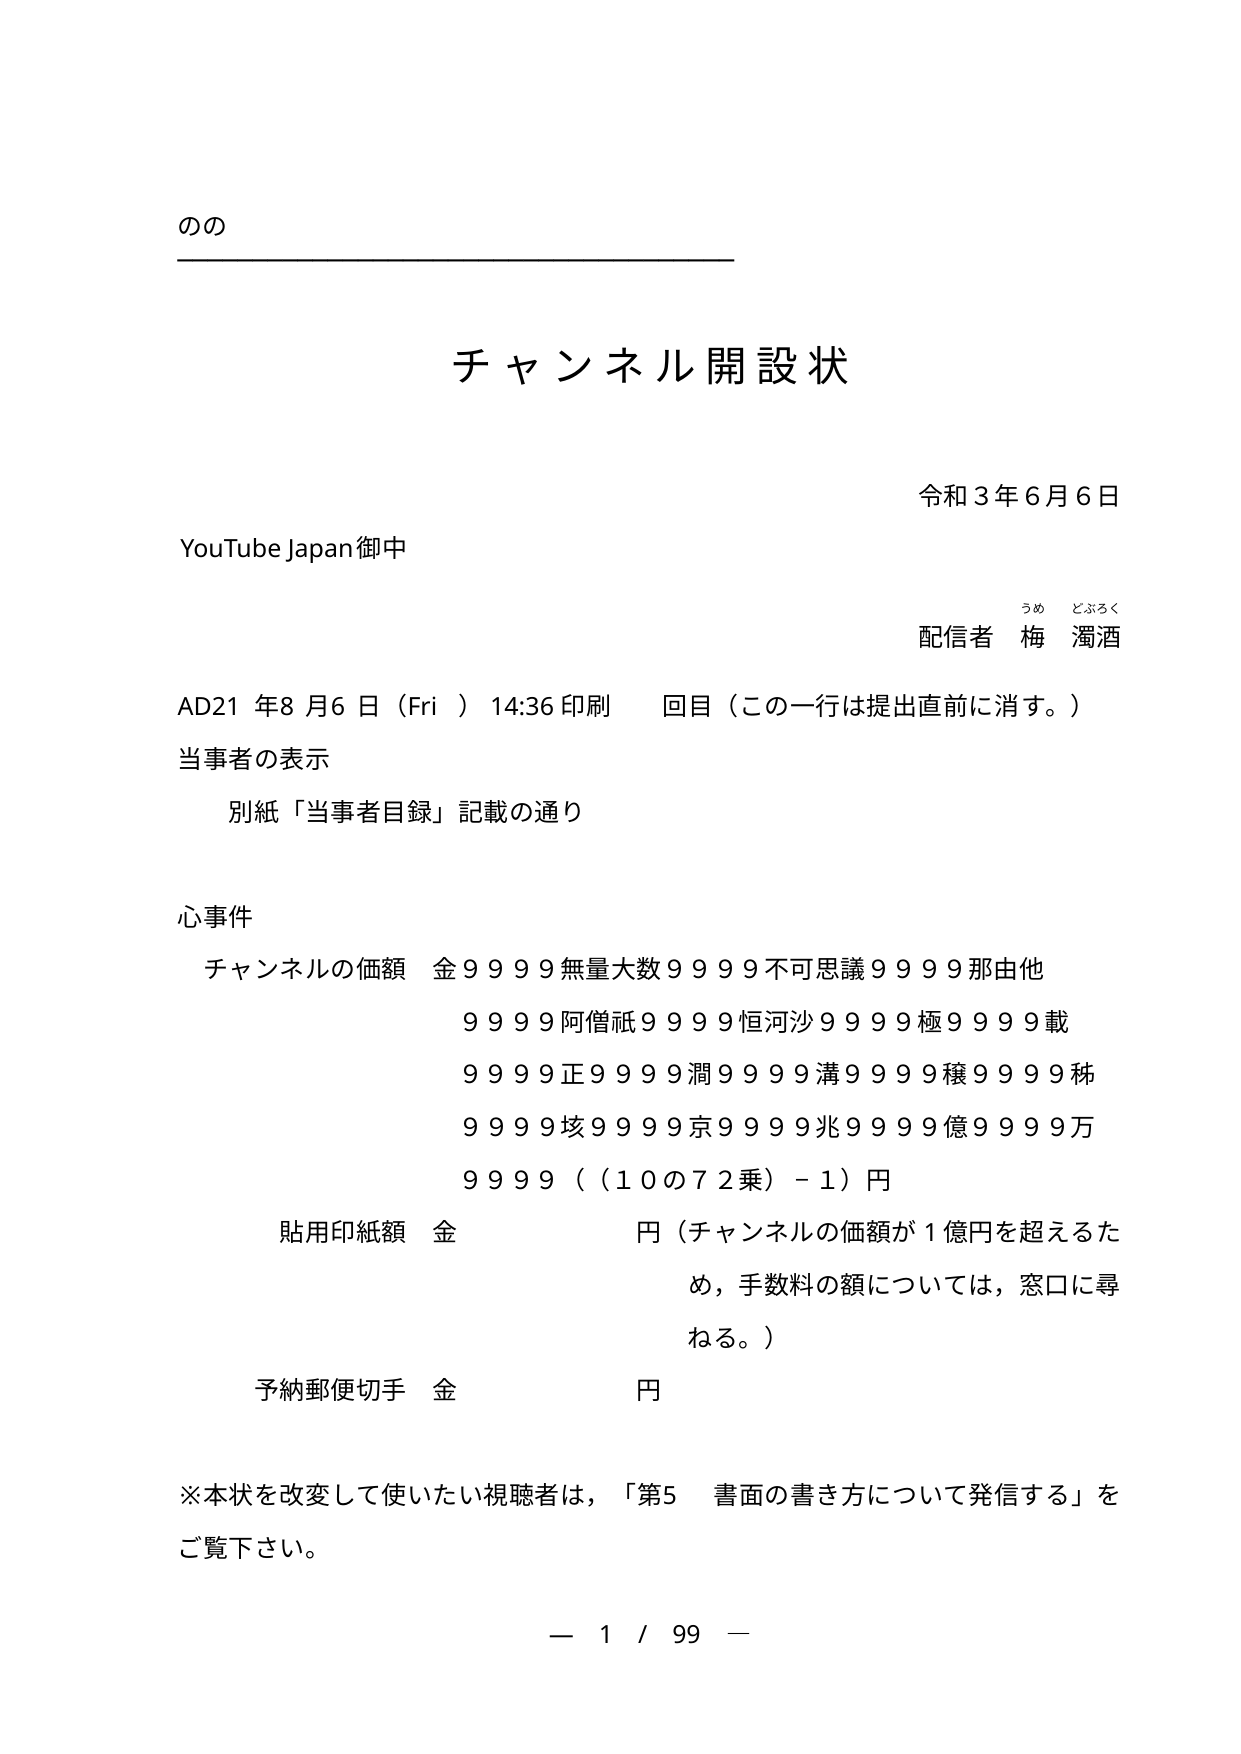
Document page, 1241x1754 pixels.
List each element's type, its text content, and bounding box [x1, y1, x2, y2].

text 心事件 [177, 889, 1122, 942]
text チャンネルの価額 金９９９９無量大数９９９９不可思議９９９９那由他 [177, 942, 1122, 994]
text ※本状を改変して使いたい視聴者は，「第５ 書面の書き方について発信する」をご覧下さい。 [177, 1468, 1122, 1573]
text 貼用印紙額 金 円（チャンネルの価額が1億円を超えるた [177, 1205, 1122, 1257]
text ９９９９正９９９９澗９９９９溝９９９９穣９９９９秭 [177, 1047, 1122, 1099]
text ９９９９垓９９９９京９９９９兆９９９９億９９９９万 [177, 1099, 1122, 1152]
text YouTube Japan御中 [177, 521, 1122, 573]
text 配信者 梅うめ 濁酒どぶろく [177, 573, 1122, 679]
text ９９９９阿僧祇９９９９恒河沙９９９９極９９９９載 [177, 994, 1122, 1047]
text ねる。） [177, 1310, 1122, 1362]
text ９９９９（（１０の７２乗）−１）円 [177, 1152, 1122, 1205]
text 別紙「当事者目録」記載の通り [177, 784, 1122, 836]
text 令和３年６月６日 [177, 468, 1122, 521]
text 予納郵便切手 金 円 [207, 1362, 1122, 1415]
text チャンネル開設状 [177, 310, 1122, 416]
text 当事者の表示 [177, 731, 1122, 784]
text め，手数料の額については，窓口に尋 [177, 1257, 1122, 1310]
text 令和3年8月6日（金）14:36印刷 回目（この一行は提出直前に消す。） [177, 679, 1122, 731]
